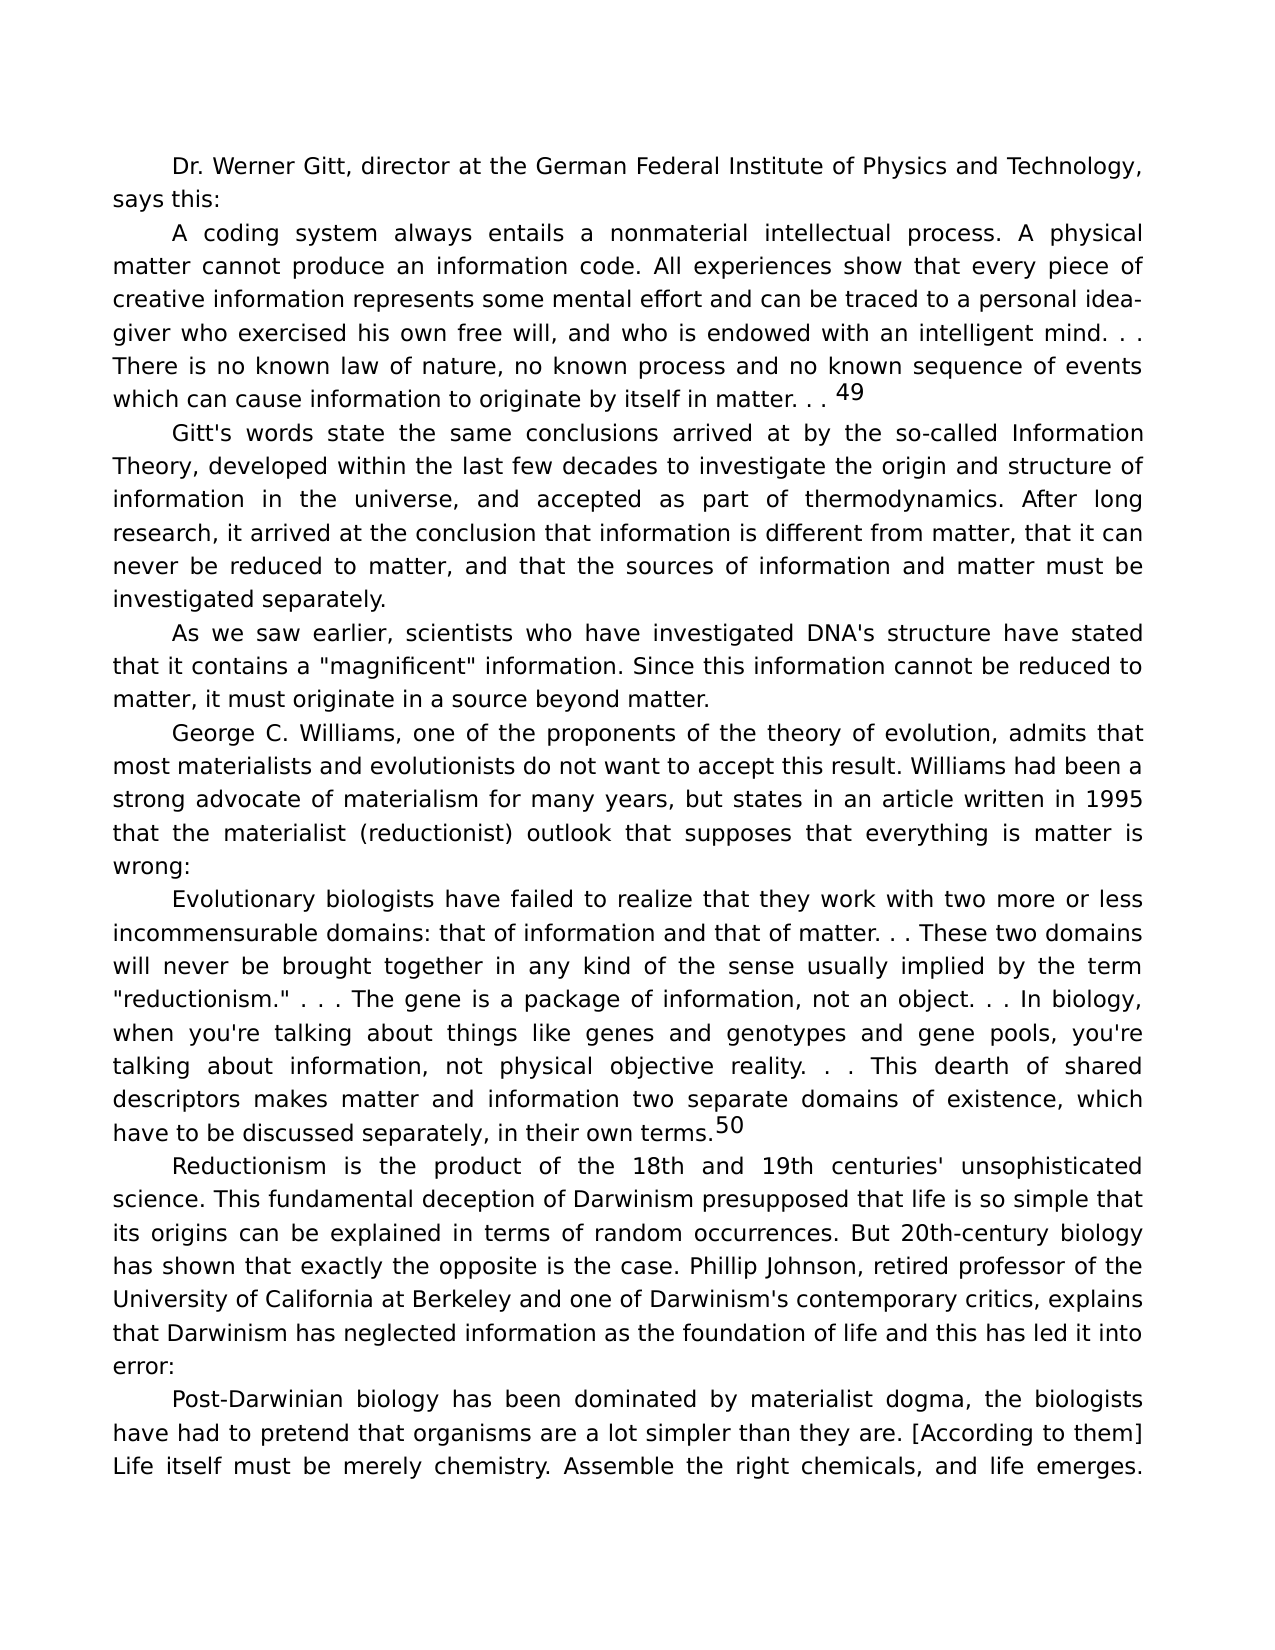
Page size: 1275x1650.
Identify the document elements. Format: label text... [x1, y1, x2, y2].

text Evolutionary biologists have failed to realize that they work with two more or less incommensurable domains: that of information and that of matter. . . These two domains will never be brought together in any kind of the sense usually implied by the term "reductionism." . . . The gene is a package of information, not an object. . . In biology, when you're talking about things like genes and genotypes and gene pools, you're talking about information, not physical objective reality. . . This dearth of shared descriptors makes matter and information two separate domains of existence, which have to be discussed separately, in their own terms.50 [112, 881, 1145, 1148]
text George C. Williams, one of the proponents of the theory of evolution, admits that most materialists and evolutionists do not want to accept this result. Williams had been a strong advocate of materialism for many years, but states in an article written in 1995 that the materialist (reductionist) outlook that supposes that everything is matter is wrong: [112, 714, 1145, 881]
text Gitt's words state the same conclusions arrived at by the so-called Information Theory, developed within the last few decades to investigate the origin and structure of information in the universe, and accepted as part of thermodynamics. After long research, it arrived at the conclusion that information is different from matter, that it can never be reduced to matter, and that the sources of information and matter must be investigated separately. [112, 414, 1145, 614]
text As we saw earlier, scientists who have investigated DNA's structure have stated that it contains a "magnificent" information. Since this information cannot be reduced to matter, it must originate in a source beyond matter. [112, 614, 1145, 714]
text Post-Darwinian biology has been dominated by materialist dogma, the biologists have had to pretend that organisms are a lot simpler than they are. [According to them] Life itself must be merely chemistry. Assemble the right chemicals, and life emerges. [112, 1381, 1145, 1481]
text Reductionism is the product of the 18th and 19th centuries' unsophisticated science. This fundamental deception of Darwinism presupposed that life is so simple that its origins can be explained in terms of random occurrences. But 20th-century biology has shown that exactly the opposite is the case. Phillip Johnson, retired professor of the University of California at Berkeley and one of Darwinism's contemporary critics, explains that Darwinism has neglected information as the foundation of life and this has led it into error: [112, 1148, 1145, 1381]
text A coding system always entails a nonmaterial intellectual process. A physical matter cannot produce an information code. All experiences show that every piece of creative information represents some mental effort and can be traced to a personal idea-giver who exercised his own free will, and who is endowed with an intelligent mind. . . There is no known law of nature, no known process and no known sequence of events which can cause information to originate by itself in matter. . . 49 [112, 214, 1145, 414]
text Dr. Werner Gitt, director at the German Federal Institute of Physics and Technology, says this: [112, 148, 1145, 214]
